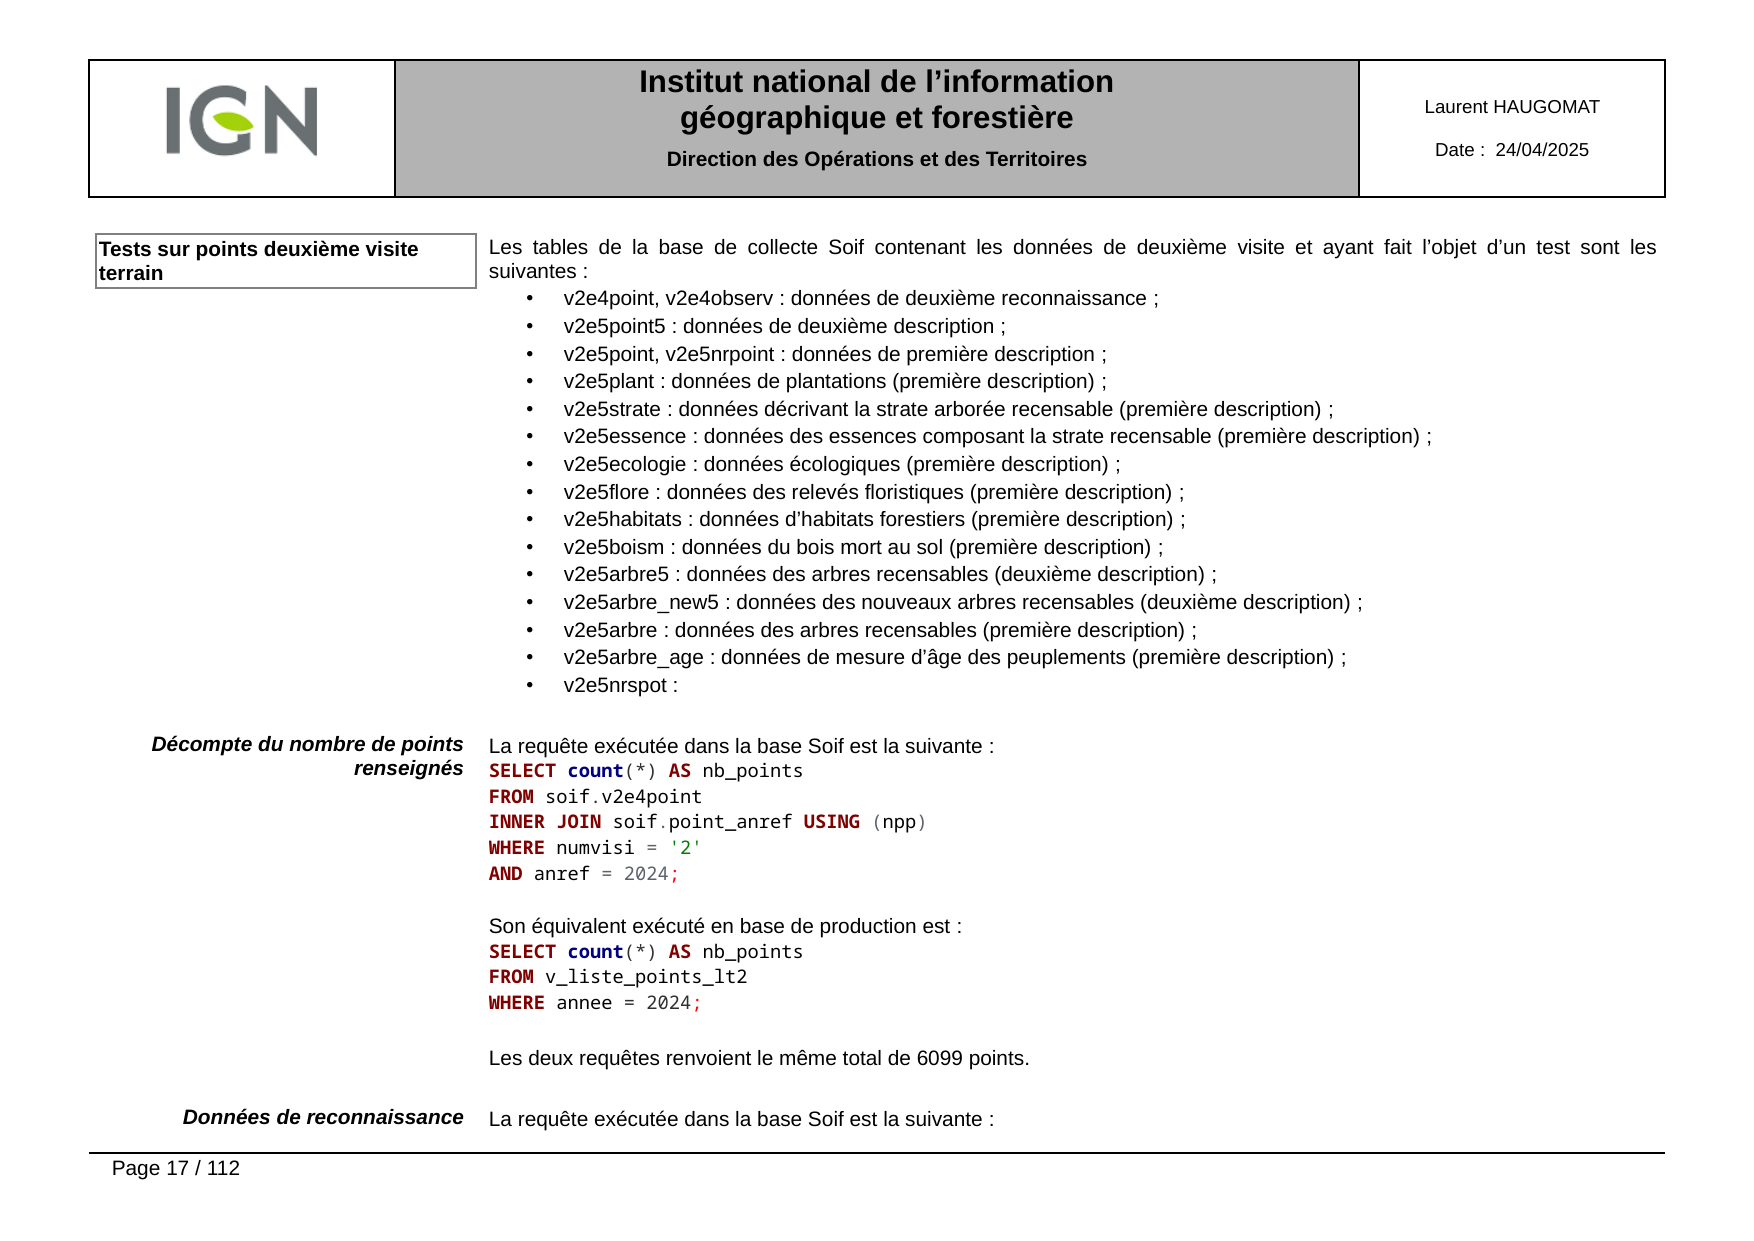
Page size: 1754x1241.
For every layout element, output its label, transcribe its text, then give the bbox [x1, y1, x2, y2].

table_cell Décompte du nombre de points renseignés [89, 730, 483, 1103]
table_cell Les tables de la base de collecte Soif contenant les données de deuxième visite et ayant fait l’objet d’un test sont les suivantes : v2e4point, v2e4observ : données de deuxième reconnaissance ; v2e5point5 : données de deuxième description ; v2e5point, v2e5nrpoint : données de première description ; v2e5plant : données de plantations (première description) ; v2e5strate : données décrivant la strate arborée recensable (première description) ; v2e5essence : données des essences composant la strate recensable (première description) ; v2e5ecologie : données écologiques (première description) ; v2e5flore : données des relevés floristiques (première description) ; v2e5habitats : données d’habitats forestiers (première description) ; v2e5boism : données du bois mort au sol (première description) ; v2e5arbre5 : données des arbres recensables (deuxième description) ; v2e5arbre_new5 : données des nouveaux arbres recensables (deuxième description) ; v2e5arbre : données des arbres recensables (première description) ; v2e5arbre_age : données de mesure d’âge des peuplements (première description) ; v2e5nrspot : [483, 231, 1665, 730]
table_cell Tests sur points deuxième visite terrain [89, 231, 483, 730]
table_cell La requête exécutée dans la base Soif est la suivante : [483, 1103, 1665, 1137]
table_cell [89, 198, 483, 231]
table_cell [483, 198, 1665, 231]
table_cell Données de reconnaissance [89, 1103, 483, 1137]
picture [141, 62, 343, 180]
table_cell La requête exécutée dans la base Soif est la suivante : SELECT count(*) AS nb_points FROM soif.v2e4point INNER JOIN soif.point_anref USING (npp) WHERE numvisi = '2' AND anref = 2024; Son équivalent exécuté en base de production est : SELECT count(*) AS nb_points FROM v_liste_points_lt2 WHERE annee = 2024; Les deux requêtes renvoient le même total de 6099 points. [483, 730, 1665, 1103]
